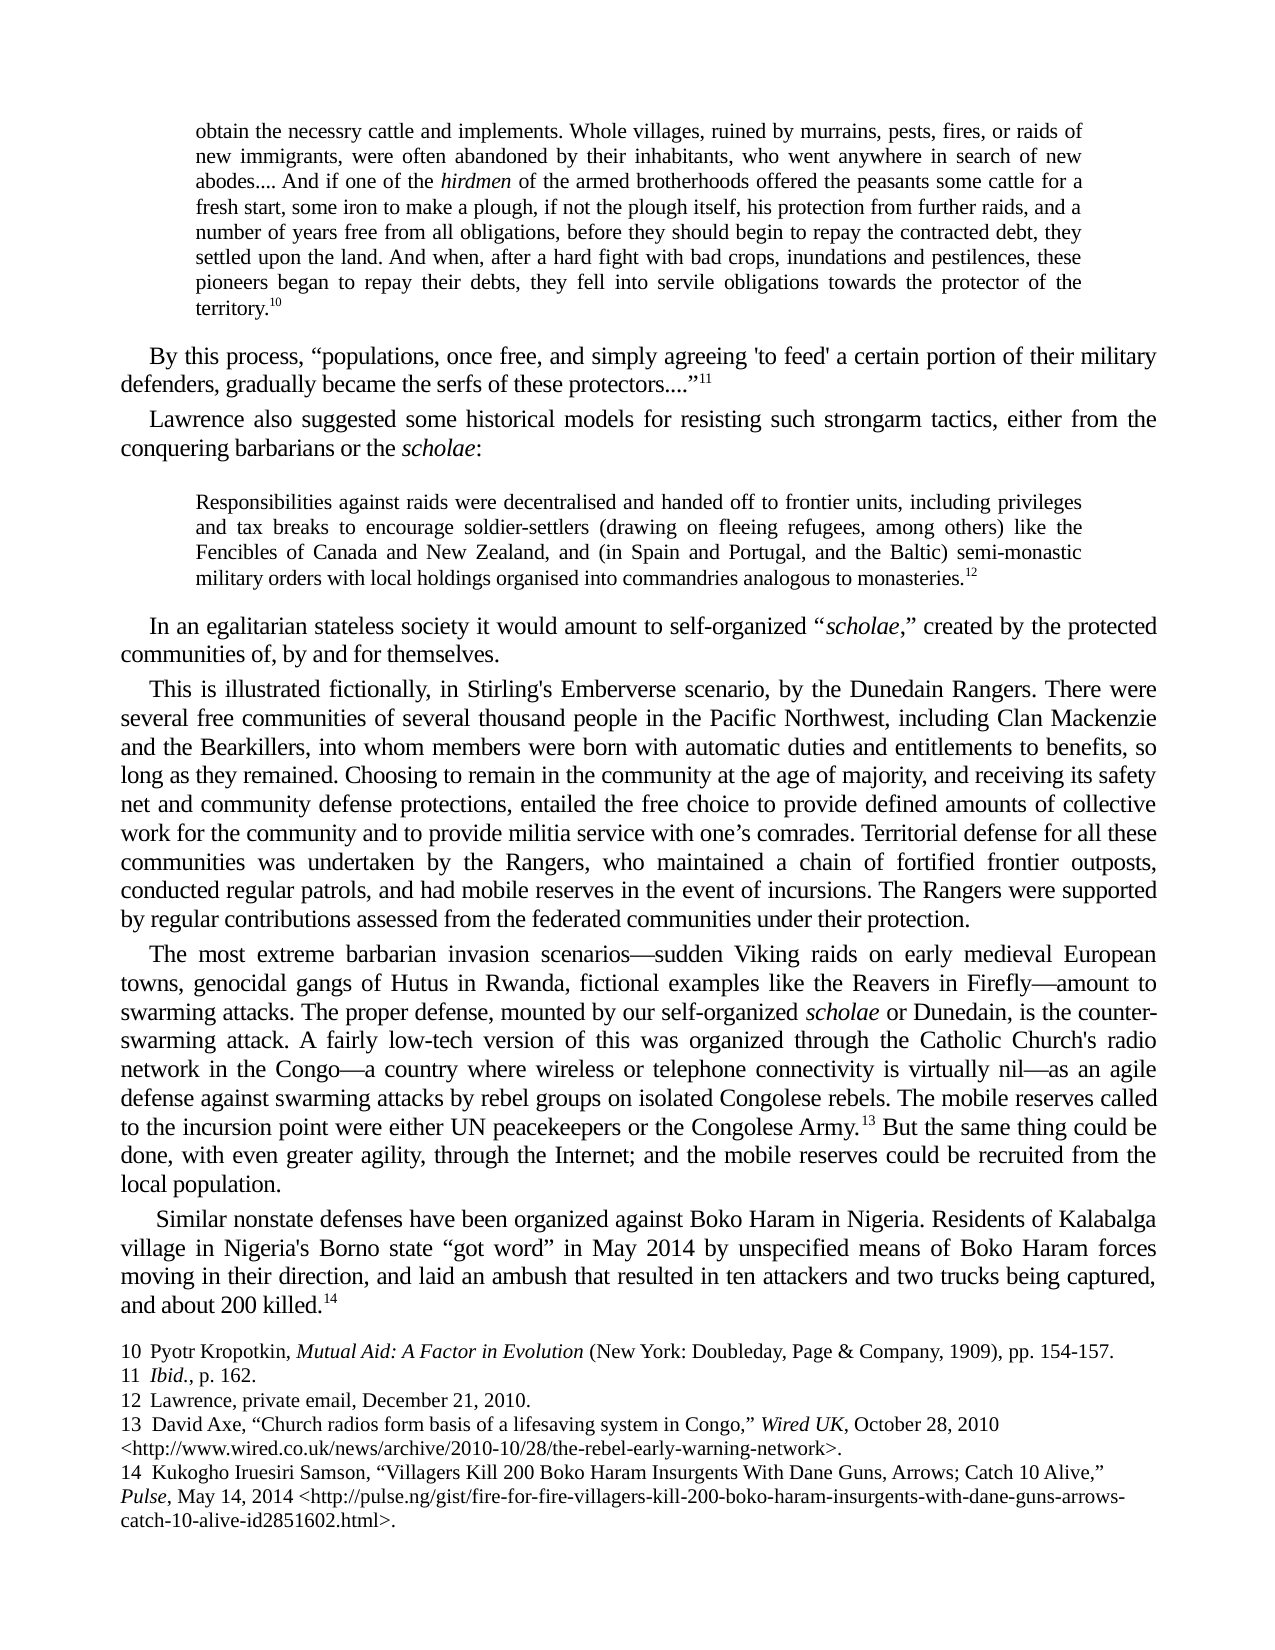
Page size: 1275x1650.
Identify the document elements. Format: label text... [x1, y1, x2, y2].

text Kukogho Iruesiri Samson, “Villagers Kill 200 Boko Haram Insurgents With Dane Guns, Arrows; Catch 10 Alive,” Pulse, May 14, 2014 <http://pulse.ng/gist/fire-for-fire-villagers-kill-200-boko-haram-insurgents-with-dane-guns-arrows-catch-10-alive-id2851602.html>. [120, 1460, 1158, 1532]
text Lawrence, private email, December 21, 2010. [120, 1387, 1158, 1412]
text Pyotr Kropotkin, Mutual Aid: A Factor in Evolution (New York: Doubleday, Page & Company, 1909), pp. 154-157. [120, 1339, 1158, 1363]
text In an egalitarian stateless society it would amount to self-organized “scholae,” created by the protected communities of, by and for themselves. [120, 611, 1158, 668]
text Similar nonstate defenses have been organized against Boko Haram in Nigeria. Residents of Kalabalga village in Nigeria's Borno state “got word” in May 2014 by unspecified means of Boko Haram forces moving in their direction, and laid an ambush that resulted in ten attackers and two trucks being captured, and about 200 killed. [120, 1204, 1158, 1319]
text obtain the necessry cattle and implements. Whole villages, ruined by murrains, pests, fires, or raids of new immigrants, were often abandoned by their inhabitants, who went anywhere in search of new abodes.... And if one of the hirdmen of the armed brotherhoods offered the peasants some cattle for a fresh start, some iron to make a plough, if not the plough itself, his protection from further raids, and a number of years free from all obligations, before they should begin to repay the contracted debt, they settled upon the land. And when, after a hard fight with bad crops, inundations and pestilences, these pioneers began to repay their debts, they fell into servile obligations towards the protector of the territory. [195, 118, 1083, 320]
text Lawrence also suggested some historical models for resisting such strongarm tactics, either from the conquering barbarians or the scholae: [120, 404, 1158, 462]
text This is illustrated fictionally, in Stirling's Emberverse scenario, by the Dunedain Rangers. There were several free communities of several thousand people in the Pacific Northwest, including Clan Mackenzie and the Bearkillers, into whom members were born with automatic duties and entitlements to benefits, so long as they remained. Choosing to remain in the community at the age of majority, and receiving its safety net and community defense protections, entailed the free choice to provide defined amounts of collective work for the community and to provide militia service with one’s comrades. Territorial defense for all these communities was undertaken by the Rangers, who maintained a chain of fortified frontier outposts, conducted regular patrols, and had mobile reserves in the event of incursions. The Rangers were supported by regular contributions assessed from the federated communities under their protection. [120, 674, 1158, 933]
text By this process, “populations, once free, and simply agreeing 'to feed' a certain portion of their military defenders, gradually became the serfs of these protectors....” [120, 341, 1158, 398]
text David Axe, “Church radios form basis of a lifesaving system in Congo,” Wired UK, October 28, 2010 <http://www.wired.co.uk/news/archive/2010-10/28/the-rebel-early-warning-network>. [120, 1412, 1158, 1460]
text Responsibilities against raids were decentralised and handed off to frontier units, including privileges and tax breaks to encourage soldier-settlers (drawing on fleeing refugees, among others) like the Fencibles of Canada and New Zealand, and (in Spain and Portugal, and the Baltic) semi-monastic military orders with local holdings organised into commandries analogous to monasteries. [195, 489, 1083, 590]
text Ibid., p. 162. [120, 1363, 1158, 1387]
text The most extreme barbarian invasion scenarios—sudden Viking raids on early medieval European towns, genocidal gangs of Hutus in Rwanda, fictional examples like the Reavers in Firefly—amount to swarming attacks. The proper defense, mounted by our self-organized scholae or Dunedain, is the counter-swarming attack. A fairly low-tech version of this was organized through the Catholic Church's radio network in the Congo—a country where wireless or telephone connectivity is virtually nil—as an agile defense against swarming attacks by rebel groups on isolated Congolese rebels. The mobile reserves called to the incursion point were either UN peacekeepers or the Congolese Army. But the same thing could be done, with even greater agility, through the Internet; and the mobile reserves could be recruited from the local population. [120, 939, 1158, 1198]
